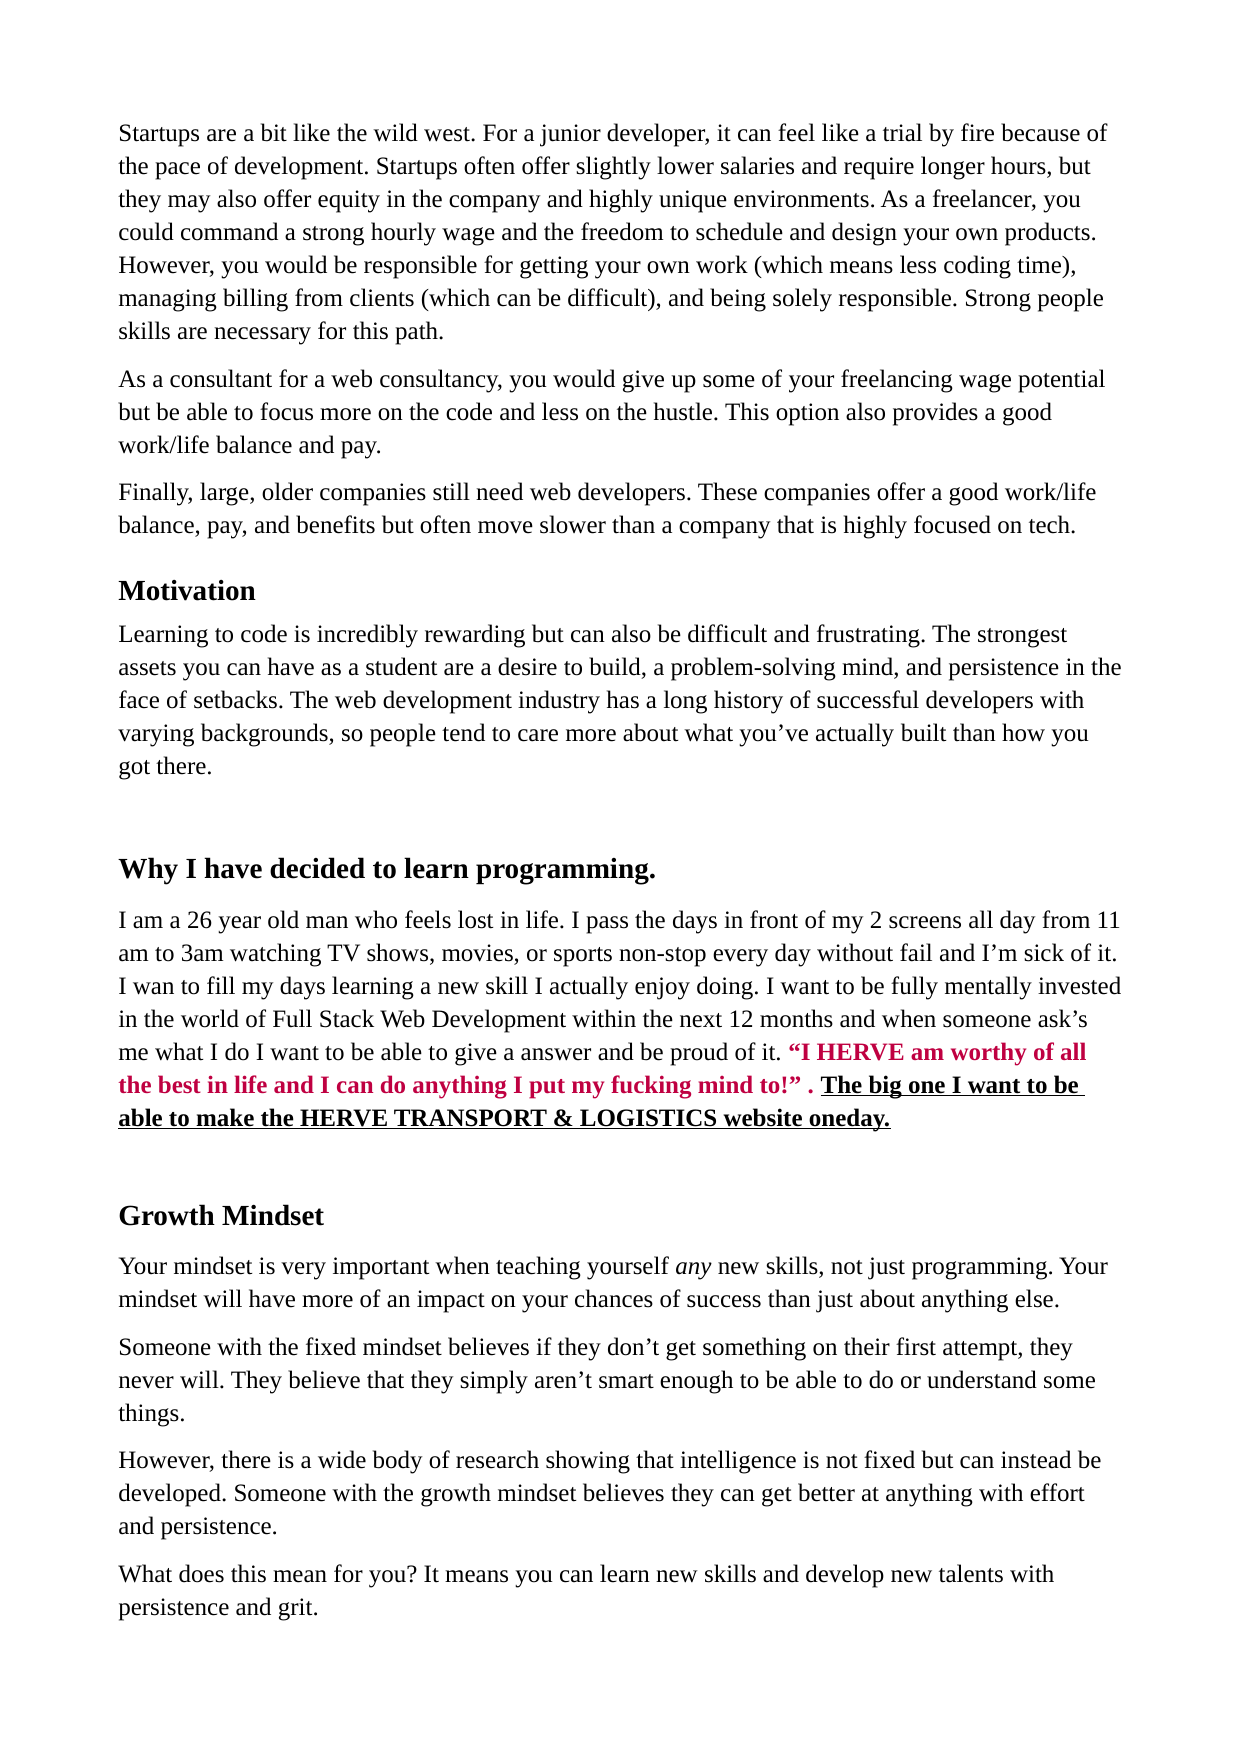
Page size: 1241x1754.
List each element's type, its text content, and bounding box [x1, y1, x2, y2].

subtitle Motivation [118, 573, 1122, 606]
text Someone with the fixed mindset believes if they don’t get something on their first attempt, they never will. They believe that they simply aren’t smart enough to be able to do or understand some things. [118, 1332, 1122, 1427]
text Learning to code is incredibly rewarding but can also be difficult and frustrating. The strongest assets you can have as a student are a desire to build, a problem-solving mind, and persistence in the face of setbacks. The web development industry has a long history of successful developers with varying backgrounds, so people tend to care more about what you’ve actually built than how you got there. [118, 619, 1122, 779]
text As a consultant for a web consultancy, you would give up some of your freelancing wage potential but be able to focus more on the code and less on the hustle. This option also provides a good work/life balance and pay. [118, 364, 1122, 459]
text Startups are a bit like the wild west. For a junior developer, it can feel like a trial by fire because of the pace of development. Startups often offer slightly lower salaries and require longer hours, but they may also offer equity in the company and highly unique environments. As a freelancer, you could command a strong hourly wage and the freedom to schedule and design your own products. However, you would be responsible for getting your own work (which means less coding time), managing billing from clients (which can be difficult), and being solely responsible. Strong people skills are necessary for this path. [118, 118, 1122, 345]
text Why I have decided to learn programming. [118, 852, 1122, 885]
text Finally, large, older companies still need web developers. These companies offer a good work/life balance, pay, and benefits but often move slower than a company that is highly focused on tech. [118, 477, 1122, 539]
text I am a 26 year old man who feels lost in life. I pass the days in front of my 2 screens all day from 11 am to 3am watching TV shows, movies, or sports non-stop every day without fail and I’m sick of it. I wan to fill my days learning a new skill I actually enjoy doing. I want to be fully mentally invested in the world of Full Stack Web Development within the next 12 months and when someone ask’s me what I do I want to be able to give a answer and be proud of it. “I HERVE am worthy of all the best in life and I can do anything I put my fucking mind to!” . The big one I want to be able to make the HERVE TRANSPORT & LOGISTICS website oneday. [118, 905, 1122, 1132]
text Your mindset is very important when teaching yourself any new skills, not just programming. Your mindset will have more of an impact on your chances of success than just about anything else. [118, 1251, 1122, 1313]
text Growth Mindset [118, 1198, 1122, 1232]
text What does this mean for you? It means you can learn new skills and develop new talents with persistence and grit. [118, 1559, 1122, 1621]
text However, there is a wide body of research showing that intelligence is not fixed but can instead be developed. Someone with the growth mindset believes they can get better at anything with effort and persistence. [118, 1445, 1122, 1540]
